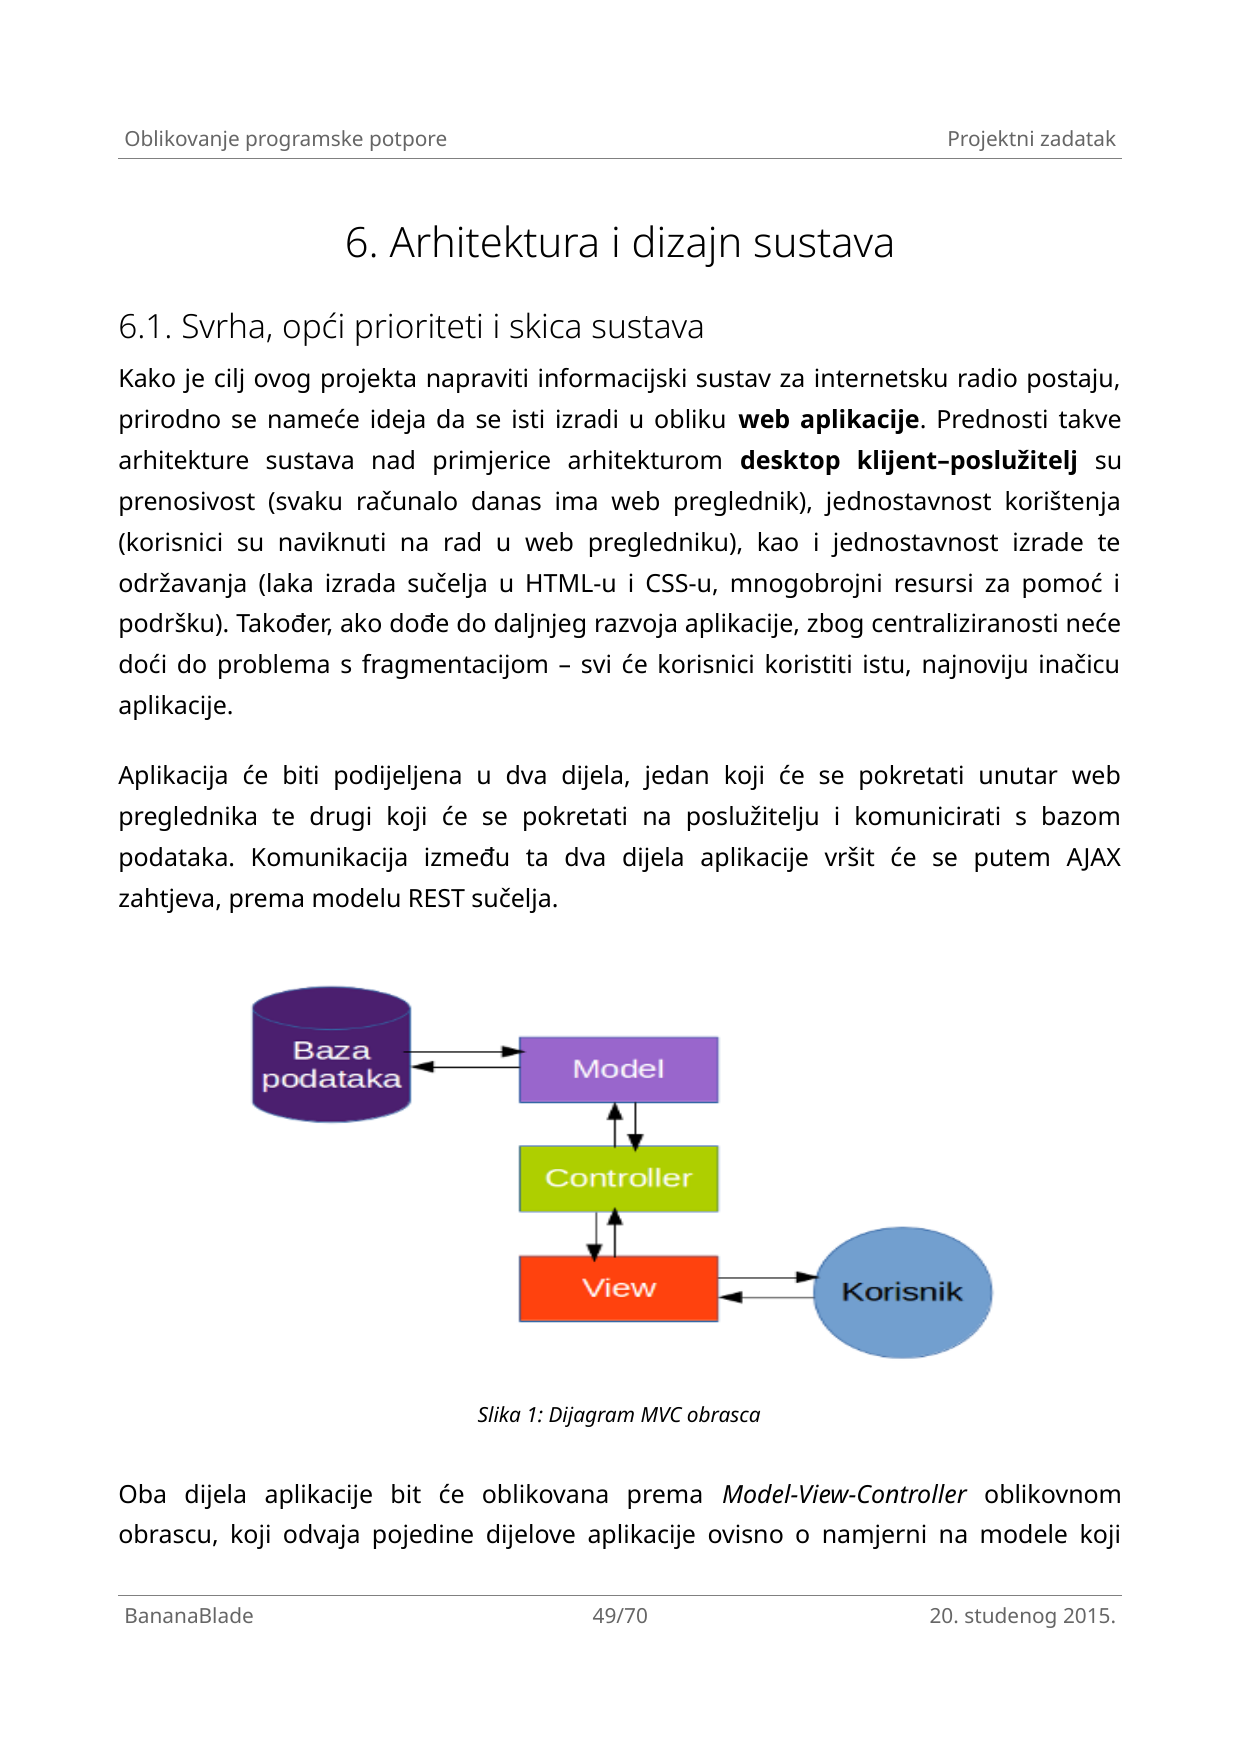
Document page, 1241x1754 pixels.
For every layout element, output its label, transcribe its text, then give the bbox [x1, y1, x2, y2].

picture [201, 963, 1039, 1401]
text Aplikacija će biti podijeljena u dva dijela, jedan koji će se pokretati unutar web preglednika te drugi koji će se pokretati na poslužitelju i komunicirati s bazom podataka. Komunikacija između ta dva dijela aplikacije vršit će se putem AJAX zahtjeva, prema modelu REST sučelja. [118, 758, 1122, 914]
subtitle 6. Arhitektura i dizajn sustava [118, 213, 1122, 270]
subtitle 6.1. Svrha, opći prioriteti i skica sustava [118, 303, 1122, 348]
text Kako je cilj ovog projekta napraviti informacijski sustav za internetsku radio postaju, prirodno se nameće ideja da se isti izradi u obliku web aplikacije. Prednosti takve arhitekture sustava nad primjerice arhitekturom desktop klijent–poslužitelj su prenosivost (svaku računalo danas ima web preglednik), jednostavnost korištenja (korisnici su naviknuti na rad u web pregledniku), kao i jednostavnost izrade te održavanja (laka izrada sučelja u HTML-u i CSS-u, mnogobrojni resursi za pomoć i podršku). Također, ako dođe do daljnjeg razvoja aplikacije, zbog centraliziranosti neće doći do problema s fragmentacijom – svi će korisnici koristiti istu, najnoviju inačicu aplikacije. [118, 361, 1122, 722]
text Oba dijela aplikacije bit će oblikovana prema Model-View-Controller oblikovnom obrascu, koji odvaja pojedine dijelove aplikacije ovisno o namjerni na modele koji [118, 951, 1122, 1551]
text Slika 1: Dijagram MVC obrasca [221, 1401, 1019, 1429]
